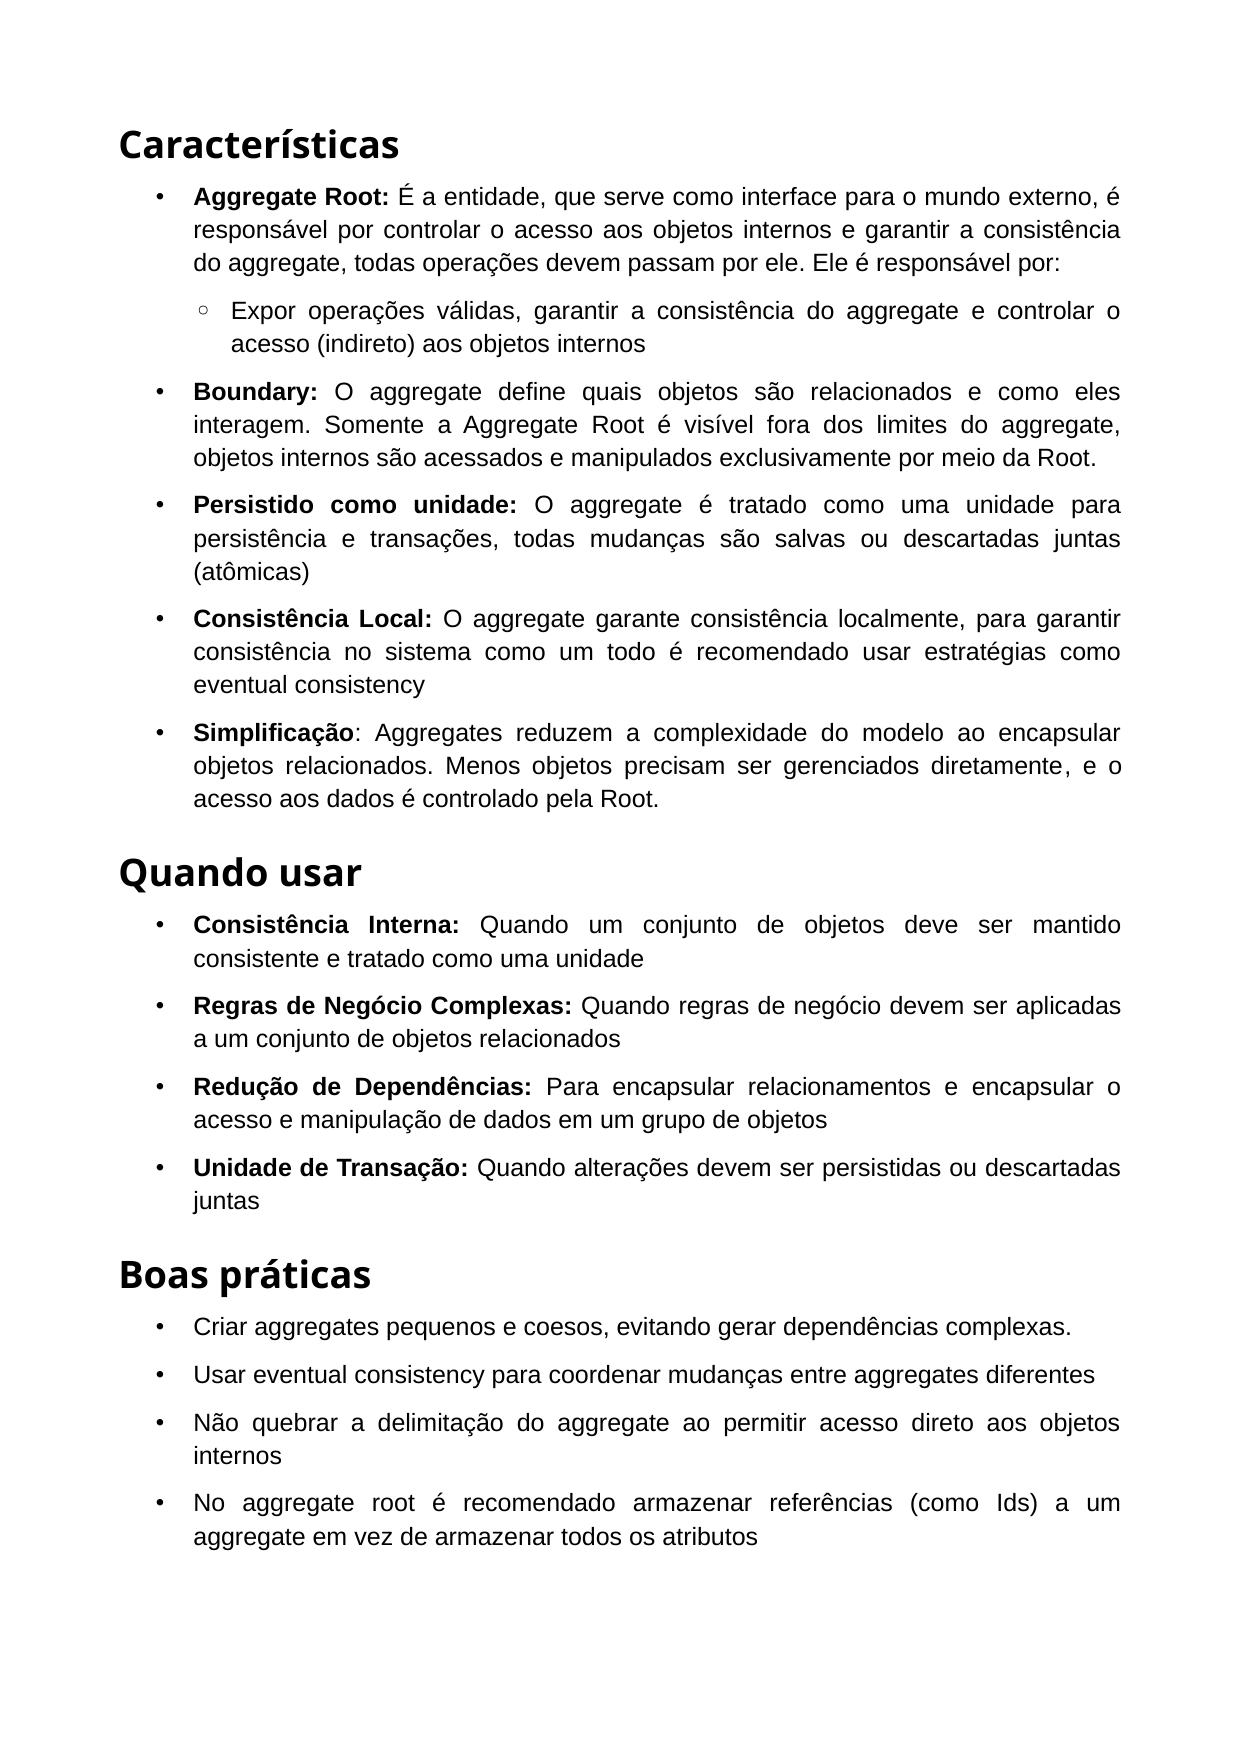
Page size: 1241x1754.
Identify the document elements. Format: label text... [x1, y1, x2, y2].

list Persistido como unidade: O aggregate é tratado como uma unidade para persistência e transações, todas mudanças são salvas ou descartadas juntas (atômicas) [156, 491, 1122, 585]
list Não quebrar a delimitação do aggregate ao permitir acesso direto aos objetos internos [156, 1408, 1122, 1469]
list Boundary: O aggregate define quais objetos são relacionados e como eles interagem. Somente a Aggregate Root é visível fora dos limites do aggregate, objetos internos são acessados e manipulados exclusivamente por meio da Root. [156, 377, 1122, 472]
list Aggregate Root: É a entidade, que serve como interface para o mundo externo, é responsável por controlar o acesso aos objetos internos e garantir a consistência do aggregate, todas operações devem passam por ele. Ele é responsável por: [156, 182, 1122, 277]
list Simplificação: Aggregates reduzem a complexidade do modelo ao encapsular objetos relacionados. Menos objetos precisam ser gerenciados diretamente, e o acesso aos dados é controlado pela Root. [156, 718, 1122, 813]
subtitle Boas práticas [118, 1248, 1122, 1300]
list Consistência Interna: Quando um conjunto de objetos deve ser mantido consistente e tratado como uma unidade [156, 911, 1122, 972]
list Criar aggregates pequenos e coesos, evitando gerar dependências complexas. [156, 1312, 1122, 1341]
list Expor operações válidas, garantir a consistência do aggregate e controlar o acesso (indireto) aos objetos internos [193, 296, 1122, 358]
list No aggregate root é recomendado armazenar referências (como Ids) a um aggregate em vez de armazenar todos os atributos [156, 1488, 1122, 1550]
list Consistência Local: O aggregate garante consistência localmente, para garantir consistência no sistema como um todo é recomendado usar estratégias como eventual consistency [156, 604, 1122, 699]
list Regras de Negócio Complexas: Quando regras de negócio devem ser aplicadas a um conjunto de objetos relacionados [156, 991, 1122, 1053]
subtitle Quando usar [118, 846, 1122, 898]
subtitle Características [118, 118, 1122, 170]
list Usar eventual consistency para coordenar mudanças entre aggregates diferentes [156, 1360, 1122, 1389]
list Redução de Dependências: Para encapsular relacionamentos e encapsular o acesso e manipulação de dados em um grupo de objetos [156, 1072, 1122, 1134]
list Unidade de Transação: Quando alterações devem ser persistidas ou descartadas juntas [156, 1153, 1122, 1214]
